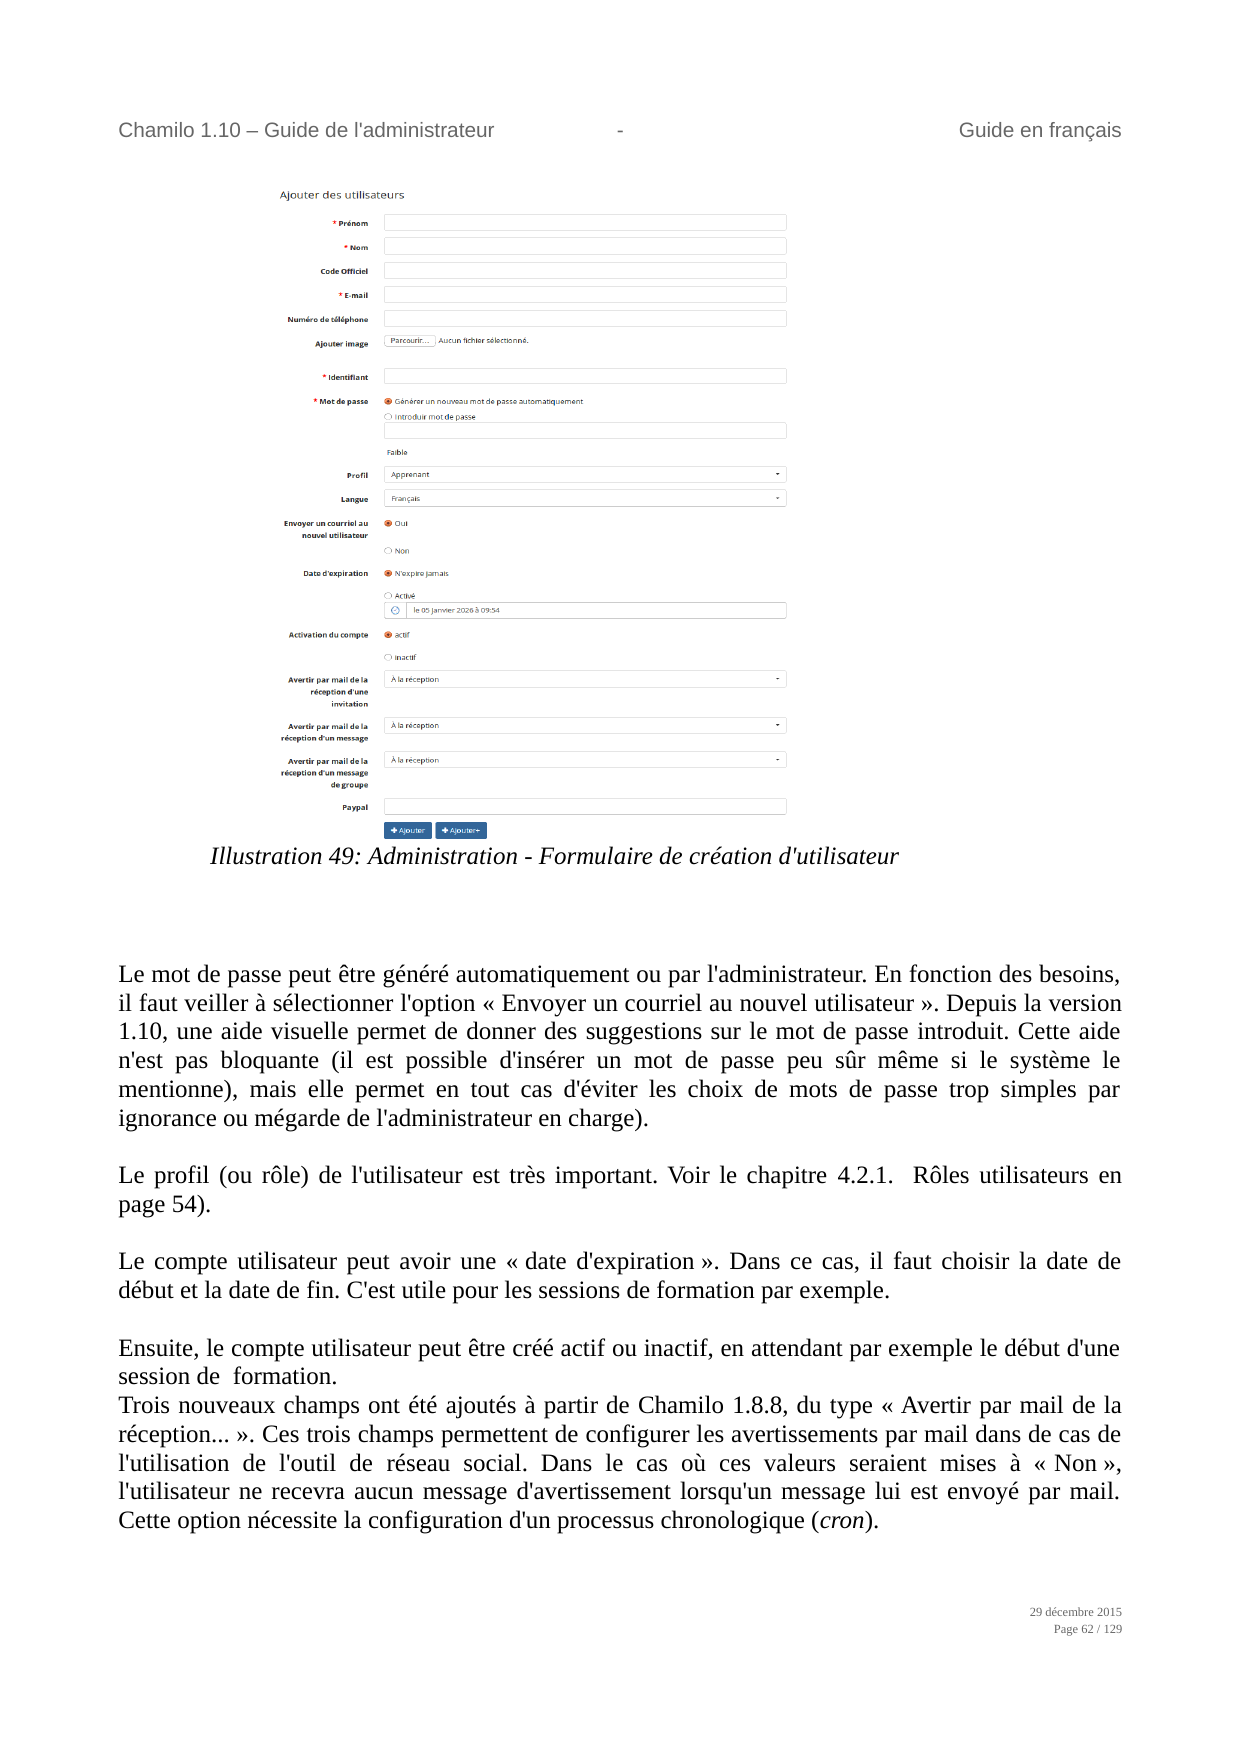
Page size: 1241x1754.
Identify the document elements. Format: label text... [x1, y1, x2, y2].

text Le compte utilisateur peut avoir une « date d'expiration ». Dans ce cas, il faut choisir la date de début et la date de fin. C'est utile pour les sessions de formation par exemple. [118, 1246, 1122, 1304]
text Trois nouveaux champs ont été ajoutés à partir de Chamilo 1.8.8, du type « Avertir par mail de la réception... ». Ces trois champs permettent de configurer les avertissements par mail dans de cas de l'utilisation de l'outil de réseau social. Dans le cas où ces valeurs seraient mises à « Non », l'utilisateur ne recevra aucun message d'avertissement lorsqu'un message lui est envoyé par mail. Cette option nécessite la configuration d'un processus chronologique (cron). [118, 1390, 1122, 1534]
text Le profil (ou rôle) de l'utilisateur est très important. Voir le chapitre 4.2.1 Rôles utilisateurs en page 57). [118, 1160, 1122, 1218]
text Ensuite, le compte utilisateur peut être créé actif ou inactif, en attendant par exemple le début d'une session de formation. [118, 1333, 1122, 1390]
picture [264, 184, 900, 842]
text Le mot de passe peut être généré automatiquement ou par l'administrateur. En fonction des besoins, il faut veiller à sélectionner l'option « Envoyer un courriel au nouvel utilisateur ». Depuis la version 1.10, une aide visuelle permet de donner des suggestions sur le mot de passe introduit. Cette aide n'est pas bloquante (il est possible d'insérer un mot de passe peu sûr même si le système le mentionne), mais elle permet en tout cas d'éviter les choix de mots de passe trop simples par ignorance ou mégarde de l'administrateur en charge). [118, 959, 1122, 1131]
text Illustration 49: Administration - Formulaire de création d'utilisateur [210, 184, 954, 870]
